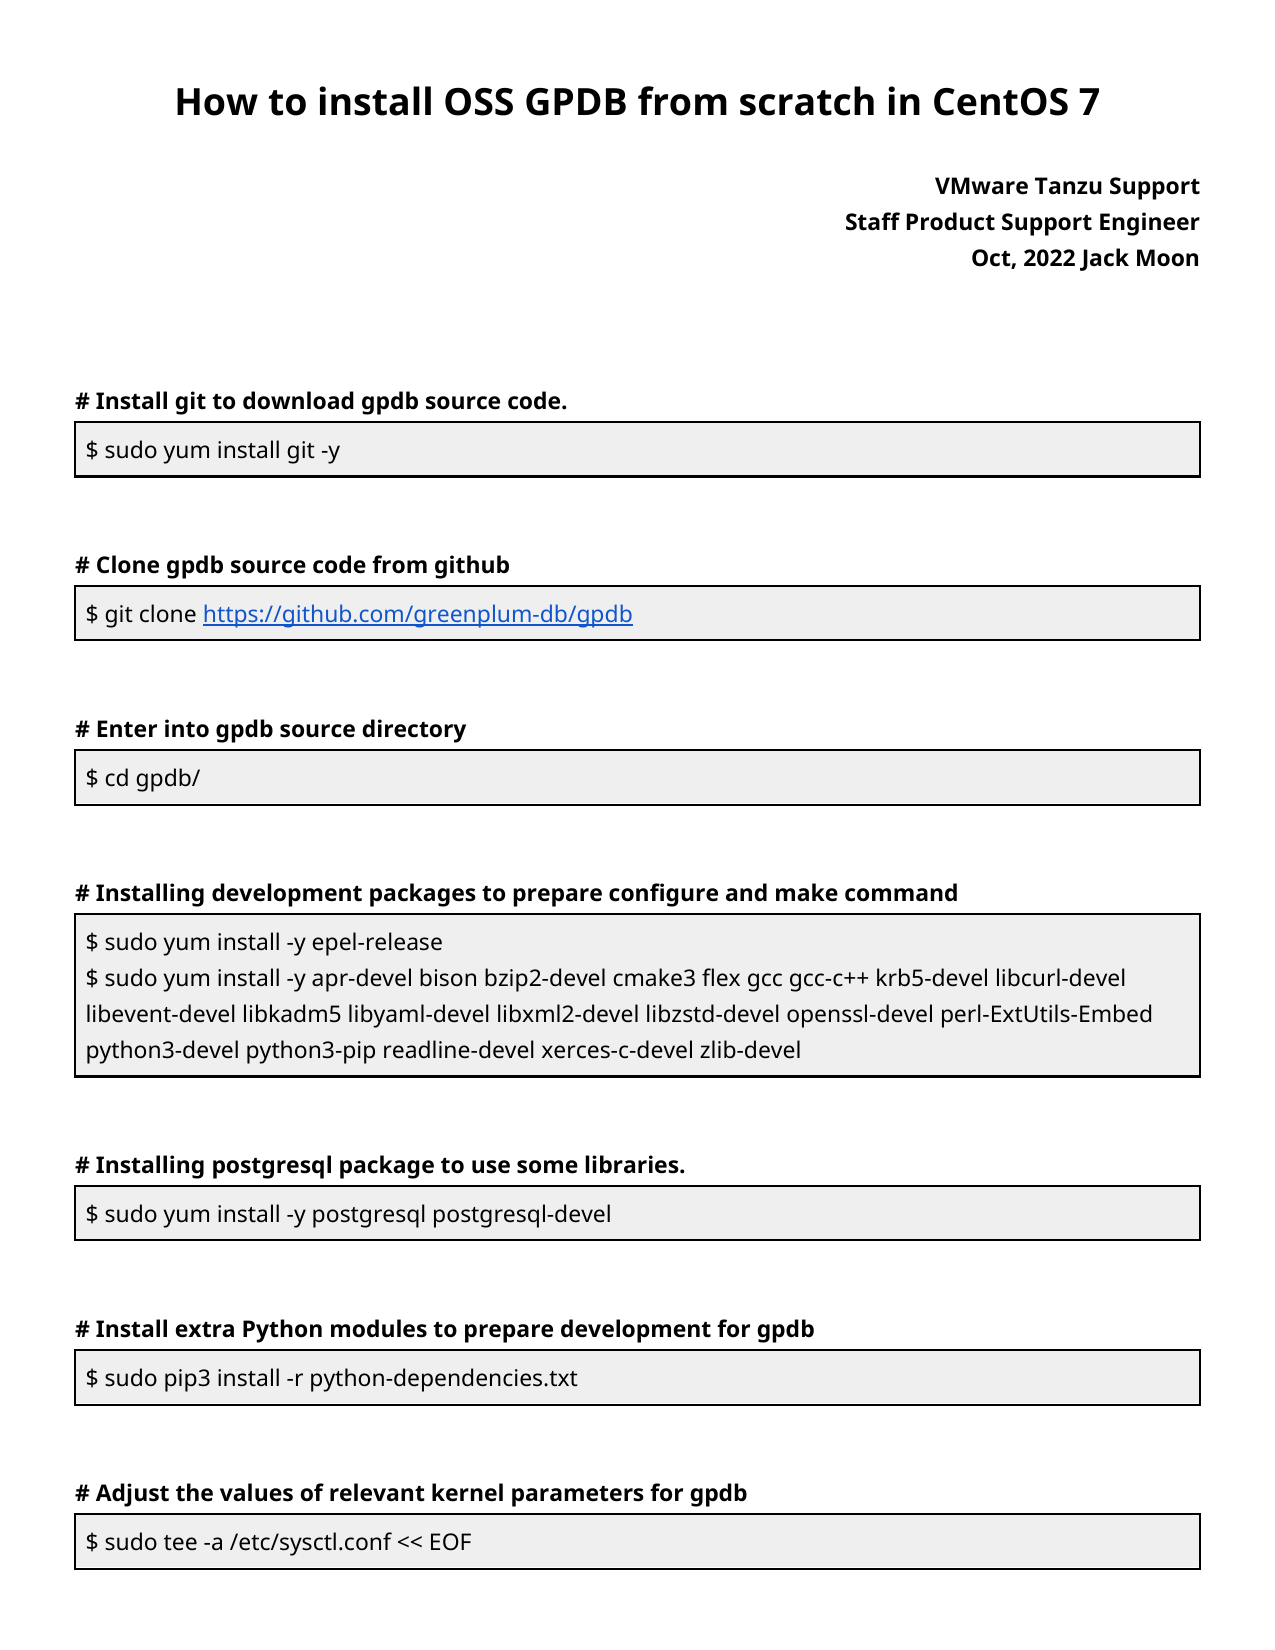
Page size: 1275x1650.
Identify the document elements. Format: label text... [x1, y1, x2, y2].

text Oct, 2022 Jack Moon [75, 241, 1200, 273]
text VMware Tanzu Support Staff Product Support Engineer [75, 169, 1200, 237]
table_header $ sudo pip3 install -r python-dependencies.txt [76, 1351, 1199, 1403]
table_header $ cd gpdb/ [76, 751, 1199, 803]
table_header $ git clone https://github.com/greenplum-db/gpdb [76, 587, 1199, 639]
table_header $ sudo yum install -y postgresql postgresql-devel [76, 1187, 1199, 1239]
table_header $ sudo yum install git -y [76, 423, 1199, 475]
text # Clone gpdb source code from github [75, 549, 1200, 581]
text # Install extra Python modules to prepare development for gpdb [75, 1313, 1200, 1344]
text # Enter into gpdb source directory [75, 713, 1200, 744]
text # Adjust the values of relevant kernel parameters for gpdb [75, 1477, 1200, 1509]
table_header $ sudo tee -a /etc/sysctl.conf << EOF [76, 1515, 1199, 1567]
text # Installing postgresql package to use some libraries. [75, 1149, 1200, 1181]
text # Installing development packages to prepare configure and make command [75, 877, 1200, 909]
text # Install git to download gpdb source code. [75, 385, 1200, 416]
table_header $ sudo yum install -y epel-release $ sudo yum install -y apr-devel bison bzip2-devel cmake3 flex gcc gcc-c++ krb5-devel libcurl-devel libevent-devel libkadm5 libyaml-devel libxml2-devel libzstd-devel openssl-devel perl-ExtUtils-Embed python3-devel python3-pip readline-devel xerces-c-devel zlib-devel [76, 915, 1199, 1075]
text How to install OSS GPDB from scratch in CentOS 7 [75, 75, 1200, 126]
